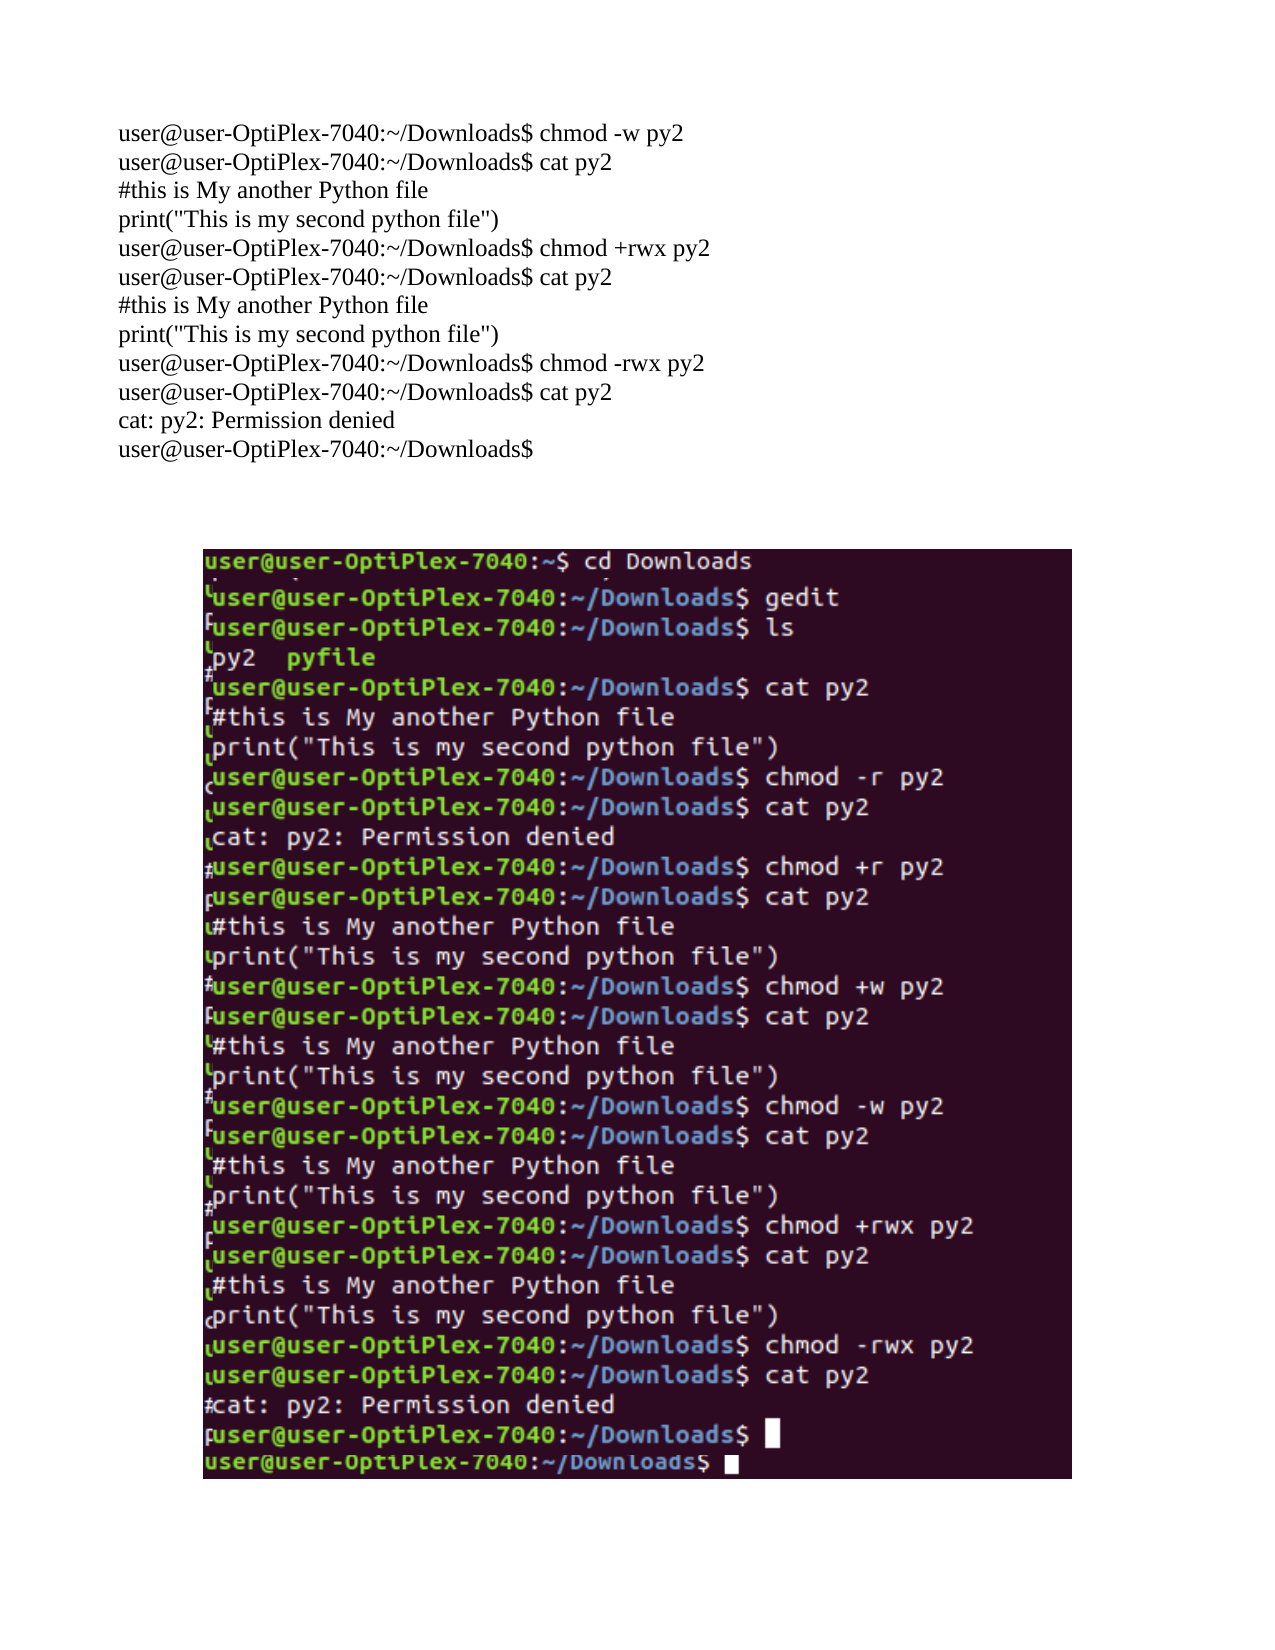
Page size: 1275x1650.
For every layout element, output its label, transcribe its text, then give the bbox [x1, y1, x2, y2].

text user@user-OptiPlex-7040:~/Downloads$ cat py2 [118, 262, 1157, 291]
text print("This is my second python file") [118, 204, 1157, 233]
text user@user-OptiPlex-7040:~/Downloads$ chmod +rwx py2 [118, 233, 1157, 262]
text #this is My another Python file [118, 176, 1157, 204]
text cat: py2: Permission denied [118, 406, 1157, 434]
text user@user-OptiPlex-7040:~/Downloads$ [118, 434, 1157, 463]
text user@user-OptiPlex-7040:~/Downloads$ cat py2 [118, 377, 1157, 406]
text user@user-OptiPlex-7040:~/Downloads$ chmod -w py2 [118, 118, 1157, 147]
text #this is My another Python file [118, 291, 1157, 319]
text user@user-OptiPlex-7040:~/Downloads$ cat py2 [118, 147, 1157, 176]
text print("This is my second python file") [118, 319, 1157, 348]
text user@user-OptiPlex-7040:~/Downloads$ chmod -rwx py2 [118, 348, 1157, 377]
